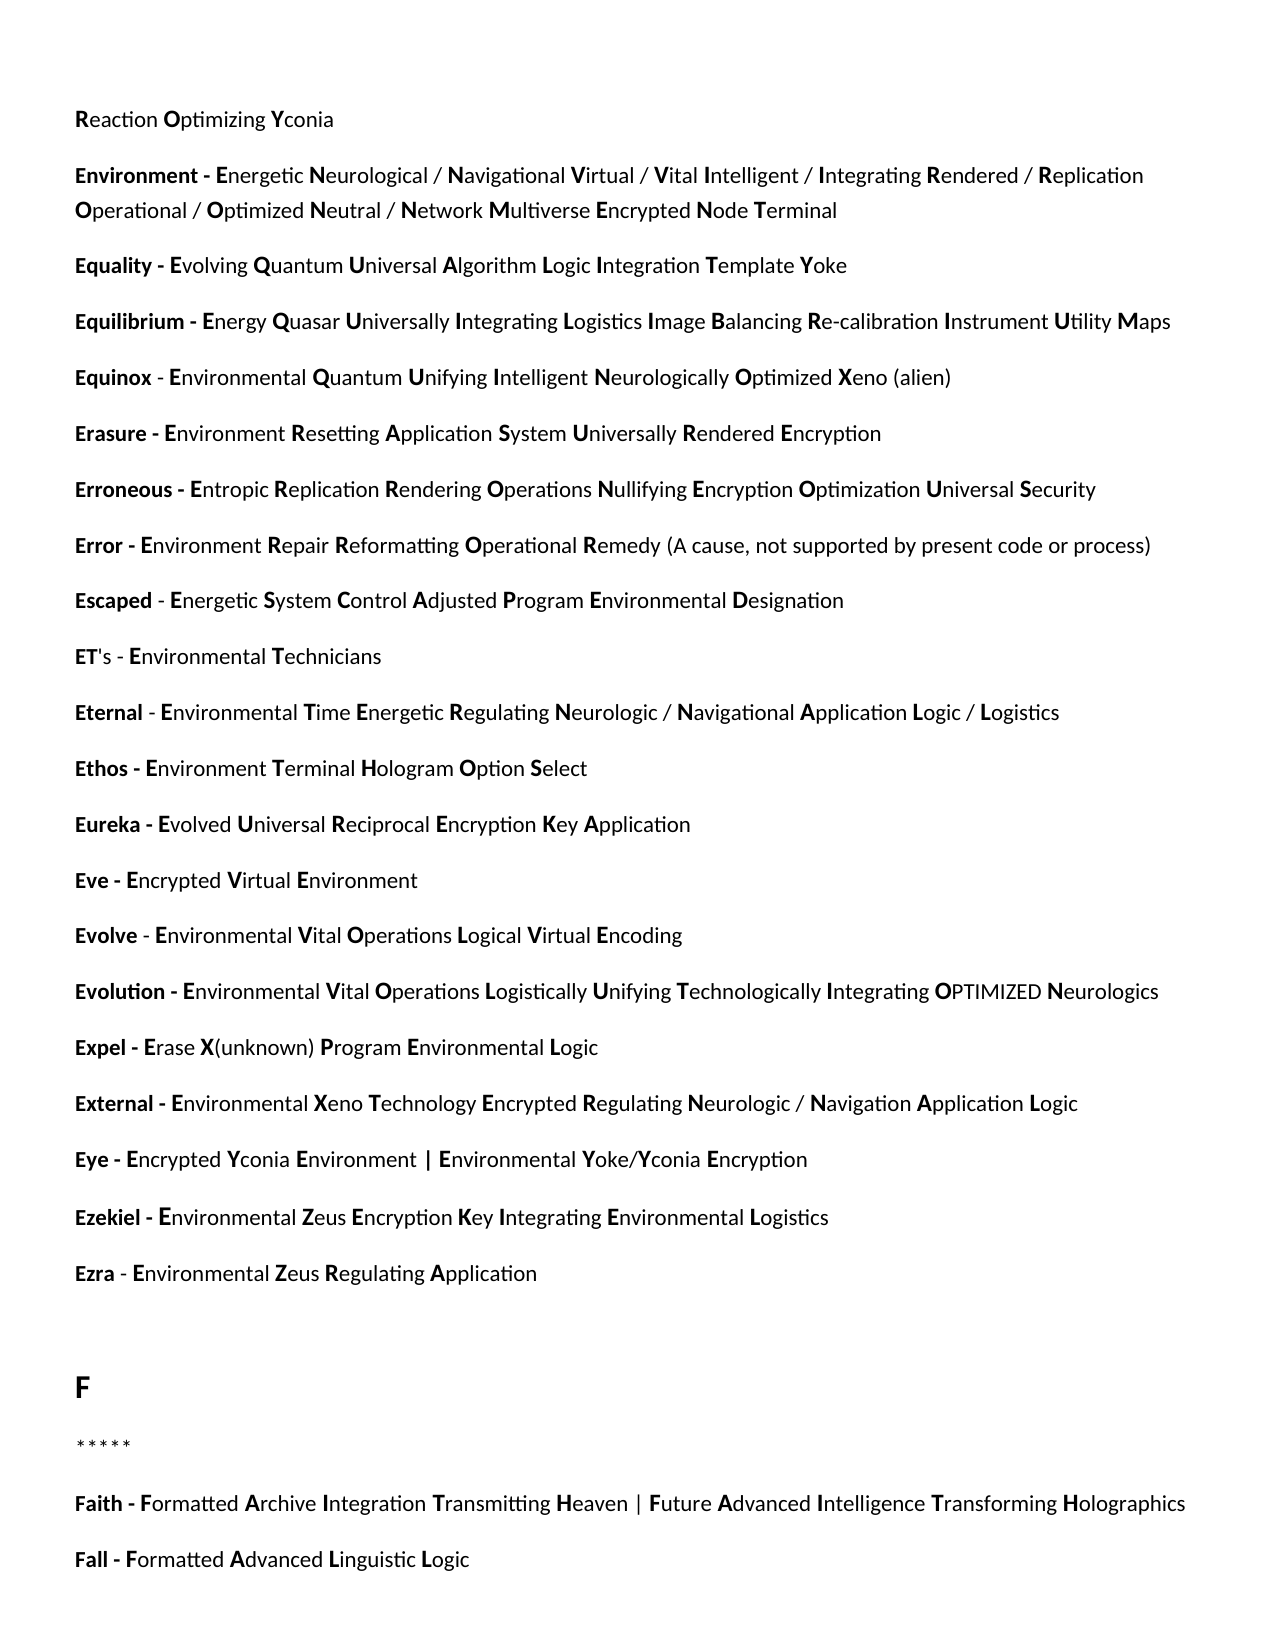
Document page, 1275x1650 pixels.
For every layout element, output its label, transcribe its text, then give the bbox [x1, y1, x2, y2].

text Erasure - Environment Resetting Application System Universally Rendered Encryption [75, 417, 1200, 448]
text Error - Environment Repair Reformatting Operational Remedy (A cause, not supported by present code or process) [75, 529, 1200, 559]
text Equality - Evolving Quantum Universal Algorithm Logic Integration Template Yoke [75, 250, 1200, 280]
text Reaction Optimizing Yconia [75, 103, 1200, 133]
text Ezekiel - Environmental Zeus Encryption Key Integrating Environmental Logistics [75, 1199, 1200, 1232]
text Ethos - Environment Terminal Hologram Option Select [75, 752, 1200, 783]
text Equinox - Environmental Quantum Unifying Intelligent Neurologically Optimized Xeno (alien) [75, 361, 1200, 392]
text Escaped - Energetic System Control Adjusted Program Environmental Designation [75, 585, 1200, 615]
text Faith - Formatted Archive Integration Transmitting Heaven | Future Advanced Intelligence Transforming Holographics [75, 1487, 1200, 1518]
text Expel - Erase X(unknown) Program Environmental Logic [75, 1031, 1200, 1062]
text F [75, 1366, 1200, 1407]
text Eve - Encrypted Virtual Environment [75, 864, 1200, 894]
text Evolution - Environmental Vital Operations Logistically Unifying Technologically Integrating OPTIMIZED Neurologics [75, 976, 1200, 1006]
text Environment - Energetic Neurological / Navigational Virtual / Vital Intelligent / Integrating Rendered / Replication Operational / Optimized Neutral / Network Multiverse Encrypted Node Terminal [75, 159, 1200, 224]
text Evolve - Environmental Vital Operations Logical Virtual Encoding [75, 920, 1200, 950]
text Eye - Encrypted Yconia Environment | Environmental Yoke/Yconia Encryption [75, 1143, 1200, 1173]
text External - Environmental Xeno Technology Encrypted Regulating Neurologic / Navigation Application Logic [75, 1087, 1200, 1118]
text Ezra - Environmental Zeus Regulating Application [75, 1258, 1200, 1288]
text Eternal - Environmental Time Energetic Regulating Neurologic / Navigational Application Logic / Logistics [75, 696, 1200, 727]
text Fall - Formatted Advanced Linguistic Logic [75, 1543, 1200, 1573]
text Equilibrium - Energy Quasar Universally Integrating Logistics Image Balancing Re-calibration Instrument Utility Maps [75, 306, 1200, 336]
text Erroneous - Entropic Replication Rendering Operations Nullifying Encryption Optimization Universal Security [75, 473, 1200, 503]
text ***** [75, 1434, 1200, 1462]
text Eureka - Evolved Universal Reciprocal Encryption Key Application [75, 808, 1200, 838]
text ET's - Environmental Technicians [75, 641, 1200, 671]
